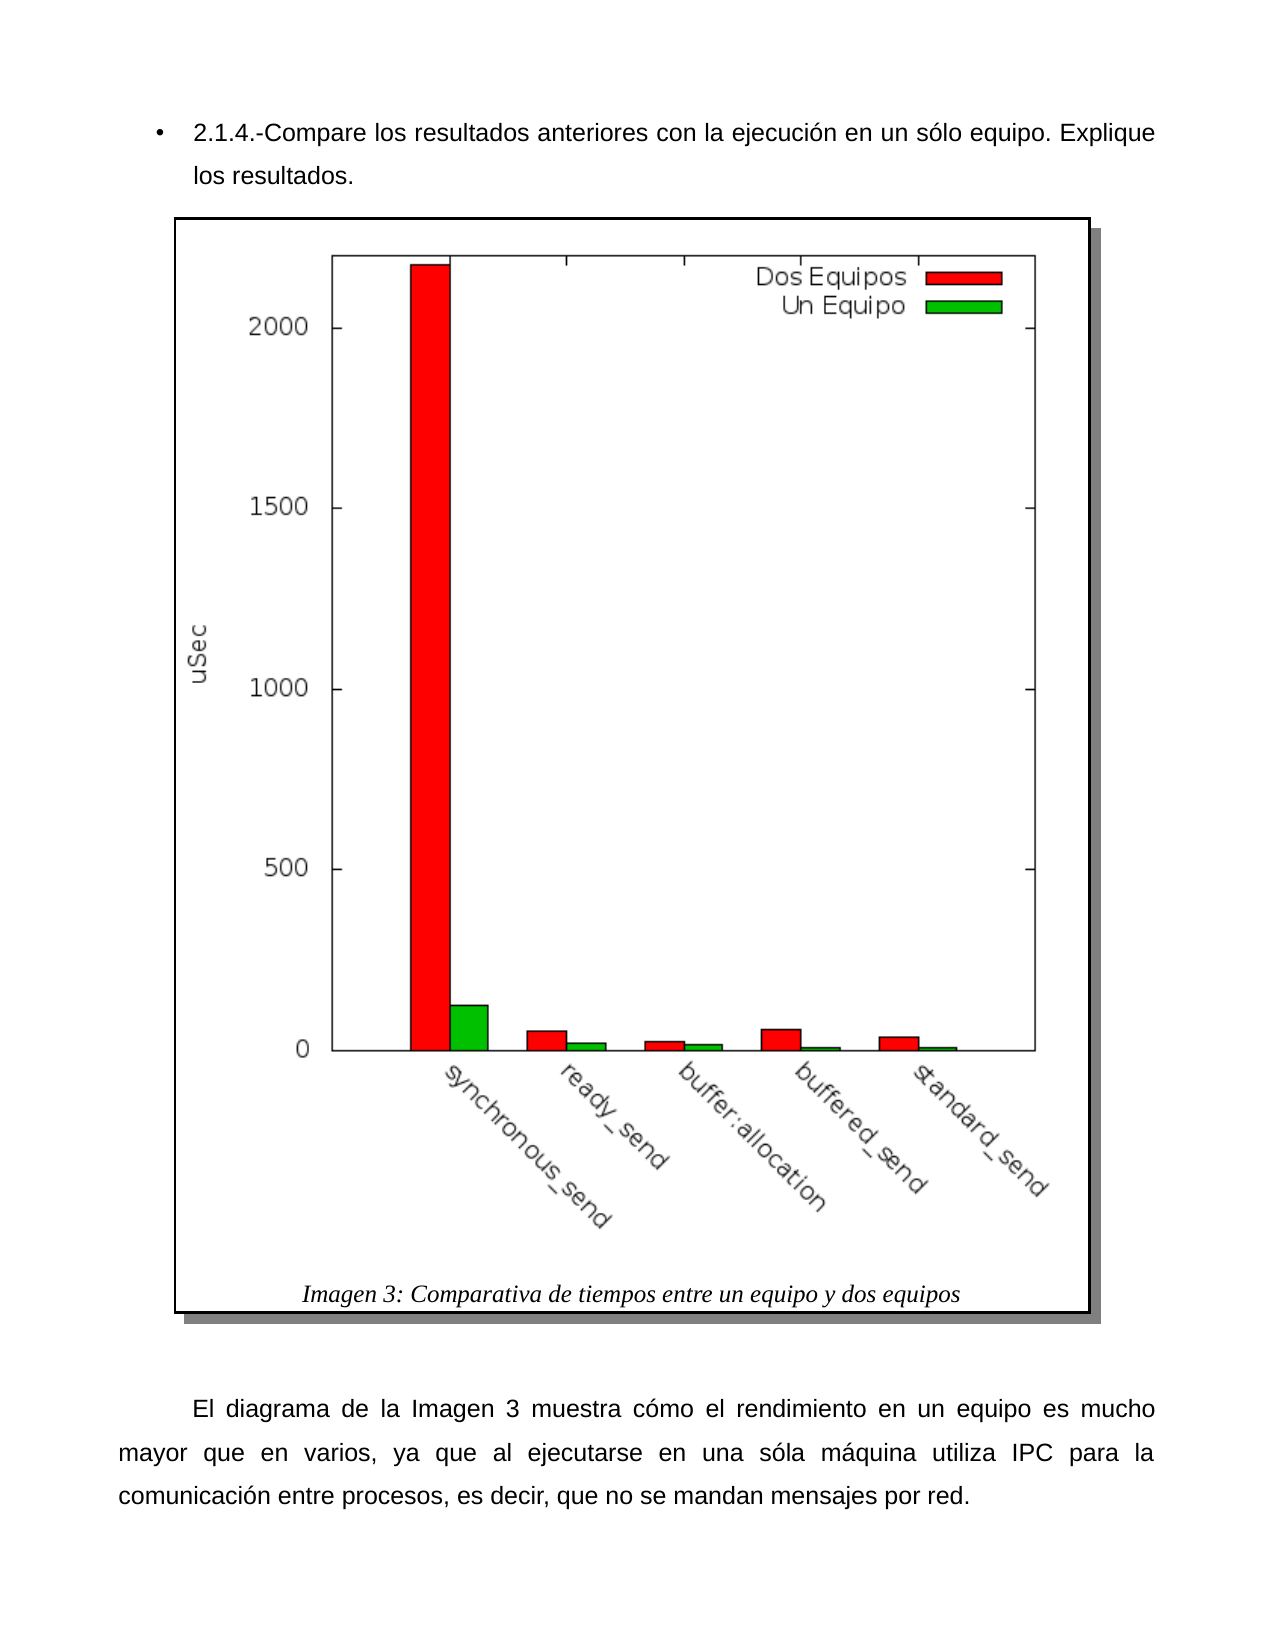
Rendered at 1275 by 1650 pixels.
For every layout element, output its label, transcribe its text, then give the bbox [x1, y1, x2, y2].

picture [179, 222, 1086, 1280]
text El diagrama de la Imagen 3 muestra cómo el rendimiento en un equipo es mucho mayor que en varios, ya que al ejecutarse en una sóla máquina utiliza IPC para la comunicación entre procesos, es decir, que no se mandan mensajes por red. [118, 1394, 1157, 1509]
text Imagen 3: Comparativa de tiempos entre un equipo y dos equipos [179, 1280, 1085, 1308]
list 2.1.4.-Compare los resultados anteriores con la ejecución en un sólo equipo. Explique los resultados. [156, 118, 1157, 190]
